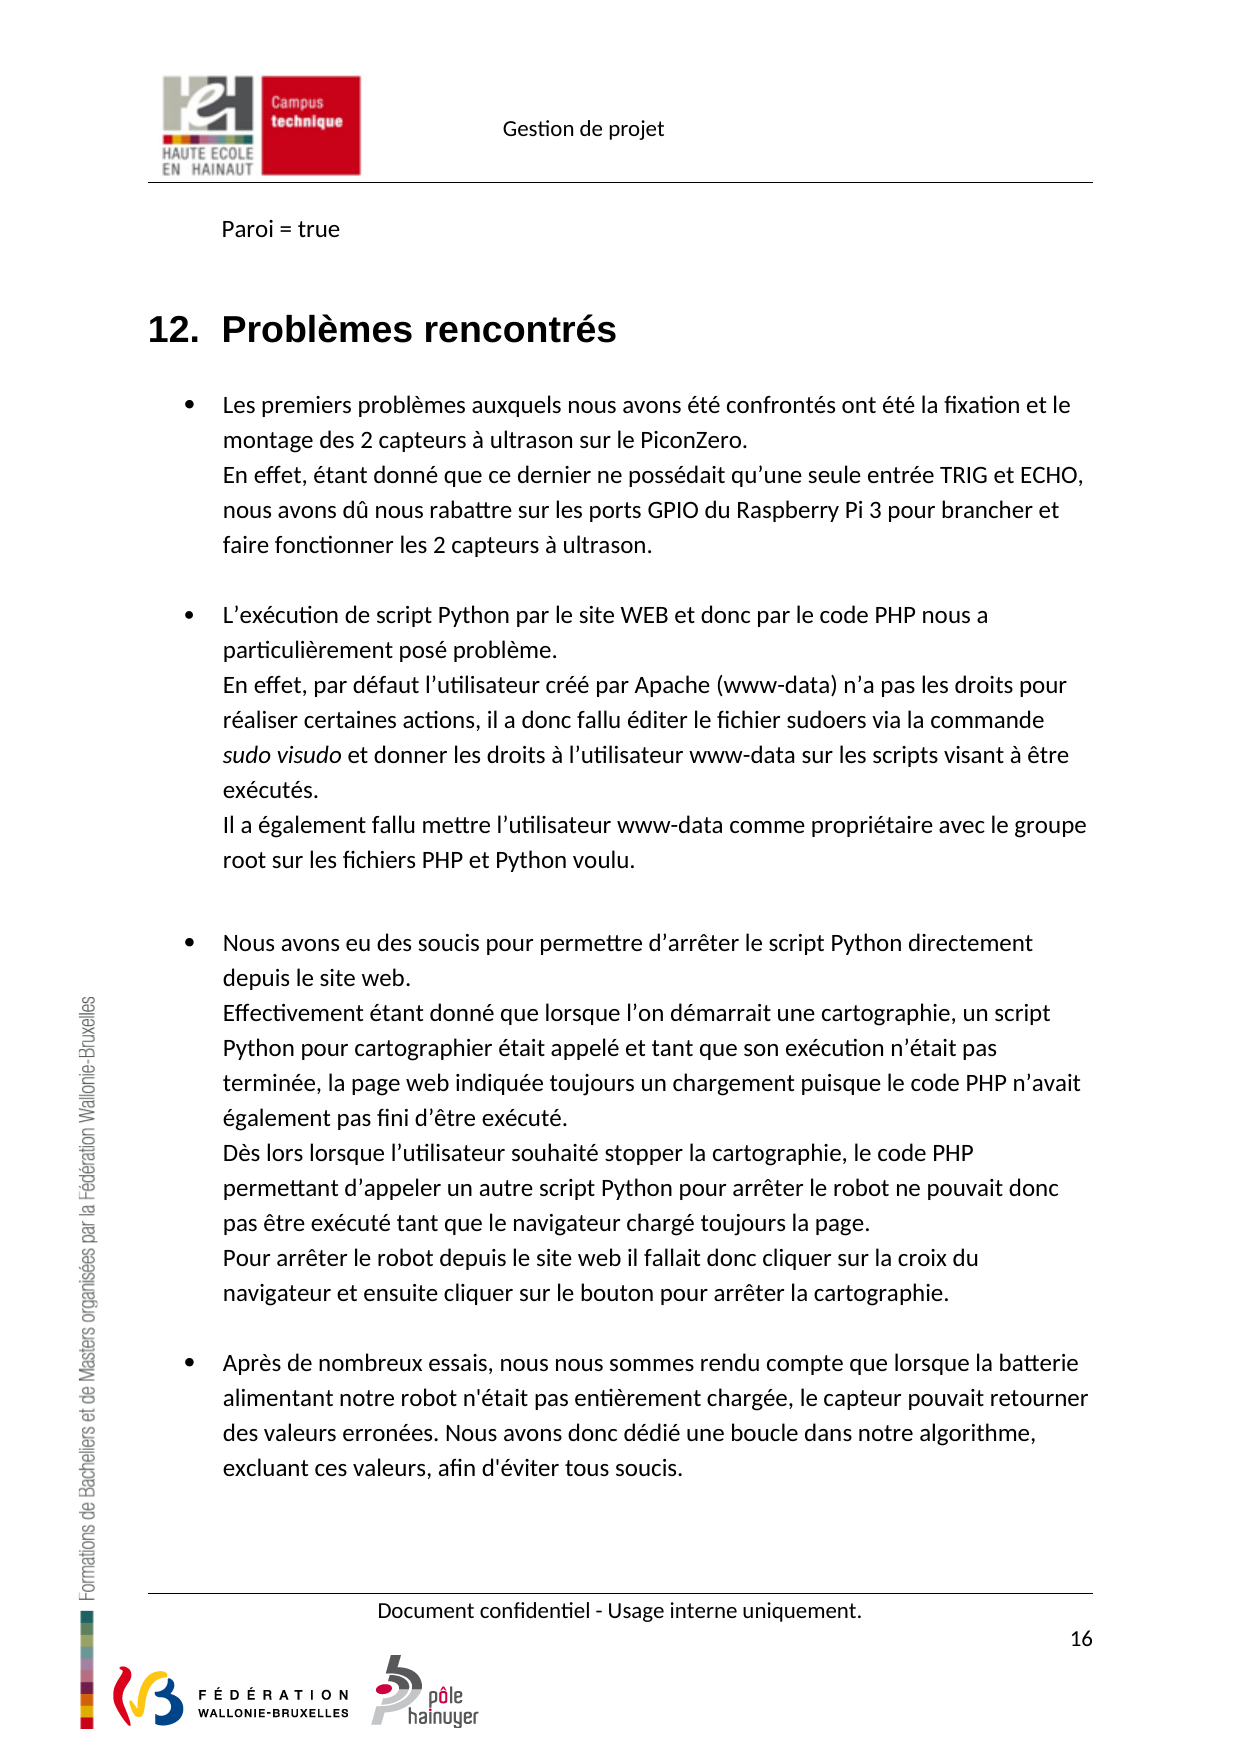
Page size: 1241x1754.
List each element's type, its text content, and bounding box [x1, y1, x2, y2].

list Après de nombreux essais, nous nous sommes rendu compte que lorsque la batterie alimentant notre robot n'était pas entièrement chargée, le capteur pouvait retourner des valeurs erronées. Nous avons donc dédié une boucle dans notre algorithme, excluant ces valeurs, afin d'éviter tous soucis. [185, 1347, 1093, 1482]
picture [78, 997, 98, 1729]
list Nous avons eu des soucis pour permettre d’arrêter le script Python directement depuis le site web. Effectivement étant donné que lorsque l’on démarrait une cartographie, un script Python pour cartographier était appelé et tant que son exécution n’était pas terminée, la page web indiquée toujours un chargement puisque le code PHP n’avait également pas fini d’être exécuté. Dès lors lorsque l’utilisateur souhaité stopper la cartographie, le code PHP permettant d’appeler un autre script Python pour arrêter le robot ne pouvait donc pas être exécuté tant que le navigateur chargé toujours la page. Pour arrêter le robot depuis le site web il fallait donc cliquer sur la croix du navigateur et ensuite cliquer sur le bouton pour arrêter la cartographie. [185, 927, 1093, 1307]
text En effet, étant donné que ce dernier ne possédait qu’une seule entrée TRIG et ECHO, nous avons dû nous rabattre sur les ports GPIO du Raspberry Pi 3 pour brancher et faire fonctionner les 2 capteurs à ultrason. [223, 459, 1093, 560]
list L’exécution de script Python par le site WEB et donc par le code PHP nous a particulièrement posé problème. En effet, par défaut l’utilisateur créé par Apache (www-data) n’a pas les droits pour réaliser certaines actions, il a donc fallu éditer le fichier sudoers via la commande sudo visudo et donner les droits à l’utilisateur www-data sur les scripts visant à être exécutés. Il a également fallu mettre l’utilisateur www-data comme propriétaire avec le groupe root sur les fichiers PHP et Python voulu. [185, 599, 1093, 875]
picture [113, 1655, 479, 1729]
picture [158, 73, 369, 182]
list Les premiers problèmes auxquels nous avons été confrontés ont été la fixation et le montage des 2 capteurs à ultrason sur le PiconZero. [185, 389, 1093, 455]
text Paroi = true [185, 213, 1093, 243]
subtitle Problèmes rencontrés [148, 308, 1093, 351]
